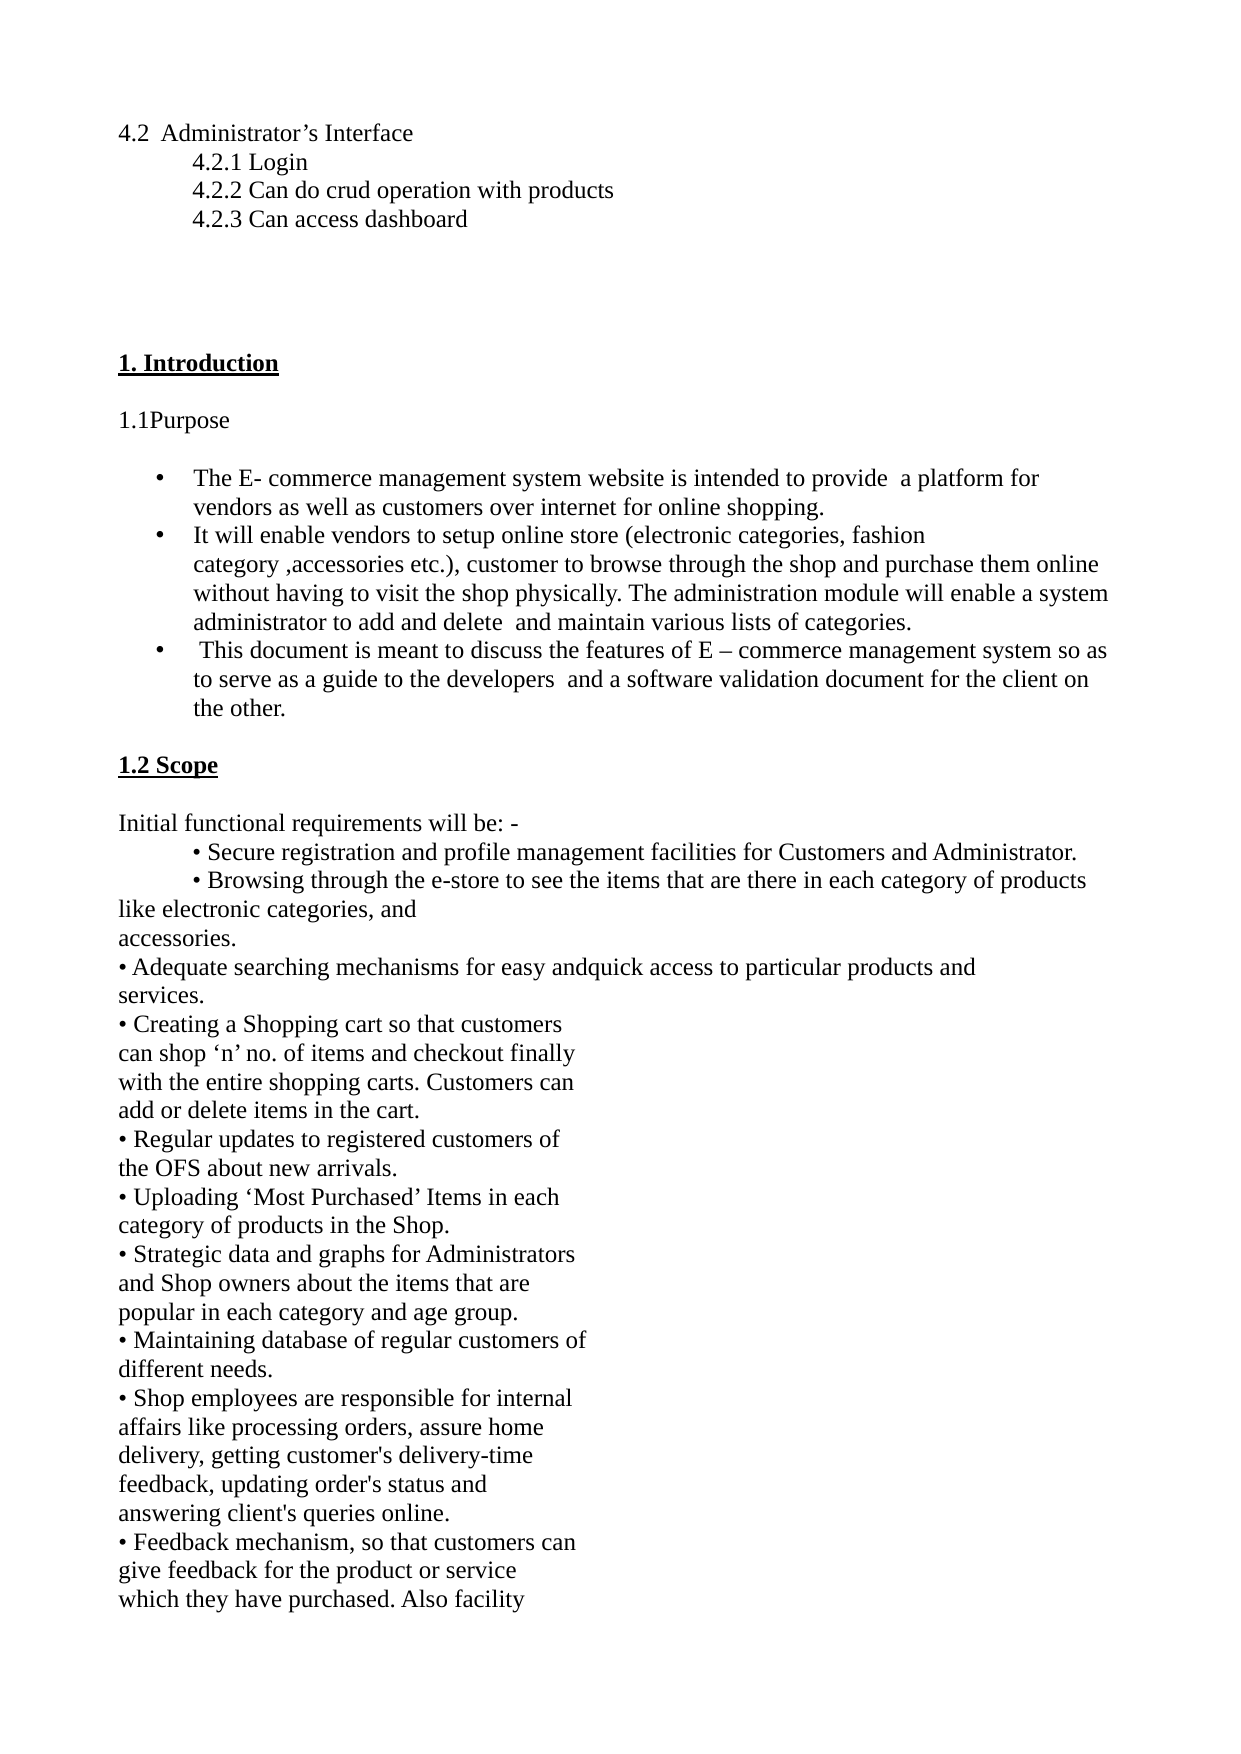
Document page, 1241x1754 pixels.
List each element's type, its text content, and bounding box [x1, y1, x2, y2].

text answering client's queries online. [118, 1498, 1122, 1527]
text 4.2 Administrator’s Interface [118, 118, 1122, 147]
text delivery, getting customer's delivery-time [118, 1441, 1122, 1469]
text which they have purchased. Also facility [118, 1584, 1122, 1613]
text • Creating a Shopping cart so that customers [118, 1009, 1122, 1038]
text 4.2.2 Can do crud operation with products [118, 176, 1122, 204]
text • Adequate searching mechanisms for easy andquick access to particular products and [118, 952, 1122, 981]
text • Shop employees are responsible for internal [118, 1383, 1122, 1412]
text category of products in the Shop. [118, 1211, 1122, 1239]
text give feedback for the product or service [118, 1556, 1122, 1584]
text 4.2.1 Login [118, 147, 1122, 176]
list It will enable vendors to setup online store (electronic categories, fashion category ,accessories etc.), customer to browse through the shop and purchase them online without having to visit the shop physically. The administration module will enable a system administrator to add and delete and maintain various lists of categories. [156, 521, 1122, 636]
text 1. Introduction [118, 348, 1122, 377]
text accessories. [118, 923, 1122, 952]
text • Maintaining database of regular customers of [118, 1326, 1122, 1354]
text and Shop owners about the items that are [118, 1268, 1122, 1297]
text • Browsing through the e-store to see the items that are there in each category of products [118, 866, 1122, 894]
text • Feedback mechanism, so that customers can [118, 1527, 1122, 1556]
text 1.2 Scope [118, 751, 1122, 779]
text popular in each category and age group. [118, 1297, 1122, 1326]
text • Secure registration and profile management facilities for Customers and Administrator. [118, 837, 1122, 866]
text • Strategic data and graphs for Administrators [118, 1239, 1122, 1268]
text • Uploading ‘Most Purchased’ Items in each [118, 1182, 1122, 1211]
text 1.1Purpose [118, 406, 1122, 434]
text • Regular updates to registered customers of [118, 1124, 1122, 1153]
text with the entire shopping carts. Customers can [118, 1067, 1122, 1096]
text like electronic categories, and [118, 894, 1122, 923]
text services. [118, 981, 1122, 1009]
text can shop ‘n’ no. of items and checkout finally [118, 1038, 1122, 1067]
list This document is meant to discuss the features of E – commerce management system so as to serve as a guide to the developers and a software validation document for the client on the other. [156, 636, 1122, 722]
text 4.2.3 Can access dashboard [118, 204, 1122, 233]
text the OFS about new arrivals. [118, 1153, 1122, 1182]
text Initial functional requirements will be: - [118, 808, 1122, 837]
text different needs. [118, 1354, 1122, 1383]
list The E- commerce management system website is intended to provide a platform for vendors as well as customers over internet for online shopping. [156, 463, 1122, 521]
text feedback, updating order's status and [118, 1469, 1122, 1498]
text add or delete items in the cart. [118, 1096, 1122, 1124]
text affairs like processing orders, assure home [118, 1412, 1122, 1441]
